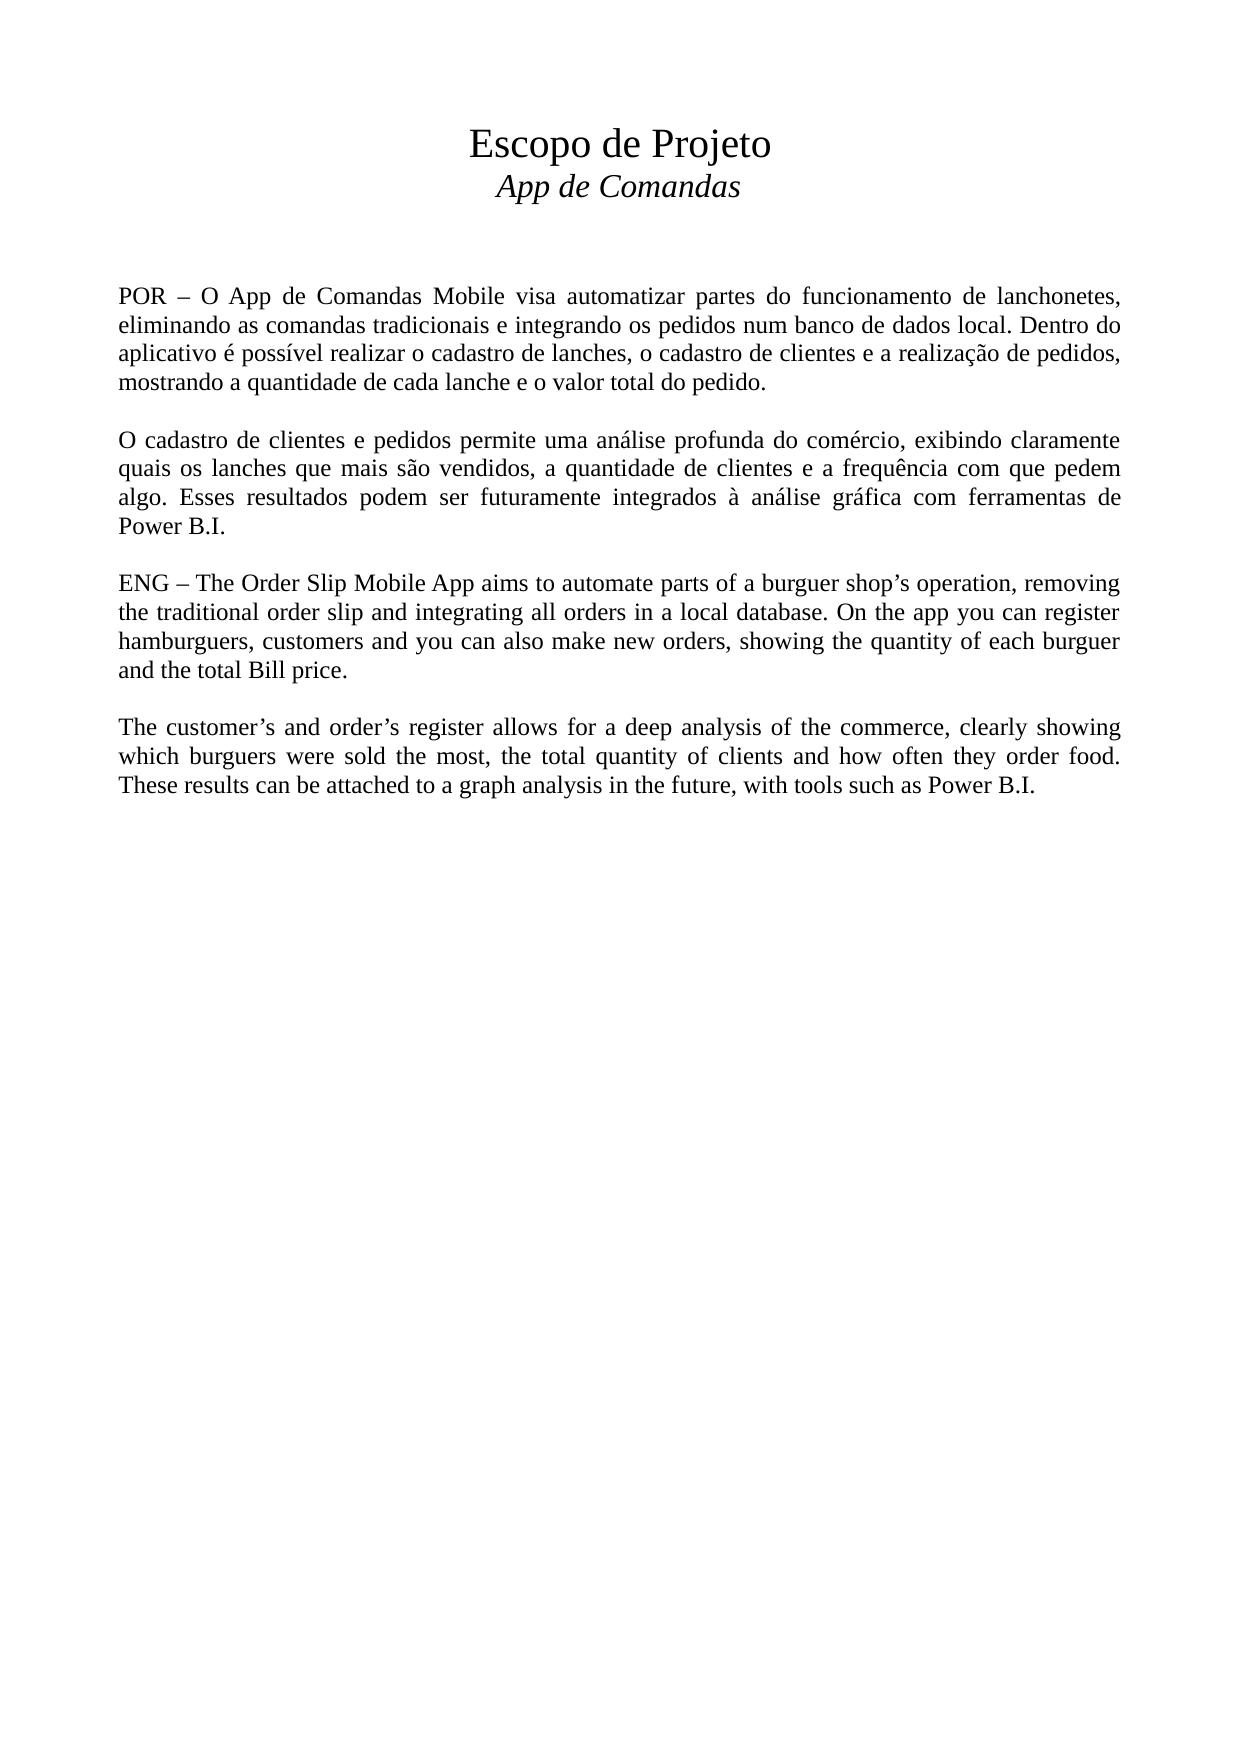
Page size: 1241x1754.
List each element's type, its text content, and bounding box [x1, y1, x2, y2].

text POR – O App de Comandas Mobile visa automatizar partes do funcionamento de lanchonetes, eliminando as comandas tradicionais e integrando os pedidos num banco de dados local. Dentro do aplicativo é possível realizar o cadastro de lanches, o cadastro de clientes e a realização de pedidos, mostrando a quantidade de cada lanche e o valor total do pedido. [118, 281, 1122, 396]
text Escopo de Projeto [118, 118, 1122, 166]
text O cadastro de clientes e pedidos permite uma análise profunda do comércio, exibindo claramente quais os lanches que mais são vendidos, a quantidade de clientes e a frequência com que pedem algo. Esses resultados podem ser futuramente integrados à análise gráfica com ferramentas de Power B.I. [118, 425, 1122, 540]
text ENG – The Order Slip Mobile App aims to automate parts of a burguer shop’s operation, removing the traditional order slip and integrating all orders in a local database. On the app you can register hamburguers, customers and you can also make new orders, showing the quantity of each burguer and the total Bill price. [118, 568, 1122, 683]
text App de Comandas [118, 166, 1122, 204]
text The customer’s and order’s register allows for a deep analysis of the commerce, clearly showing which burguers were sold the most, the total quantity of clients and how often they order food. These results can be attached to a graph analysis in the future, with tools such as Power B.I. [118, 712, 1122, 798]
